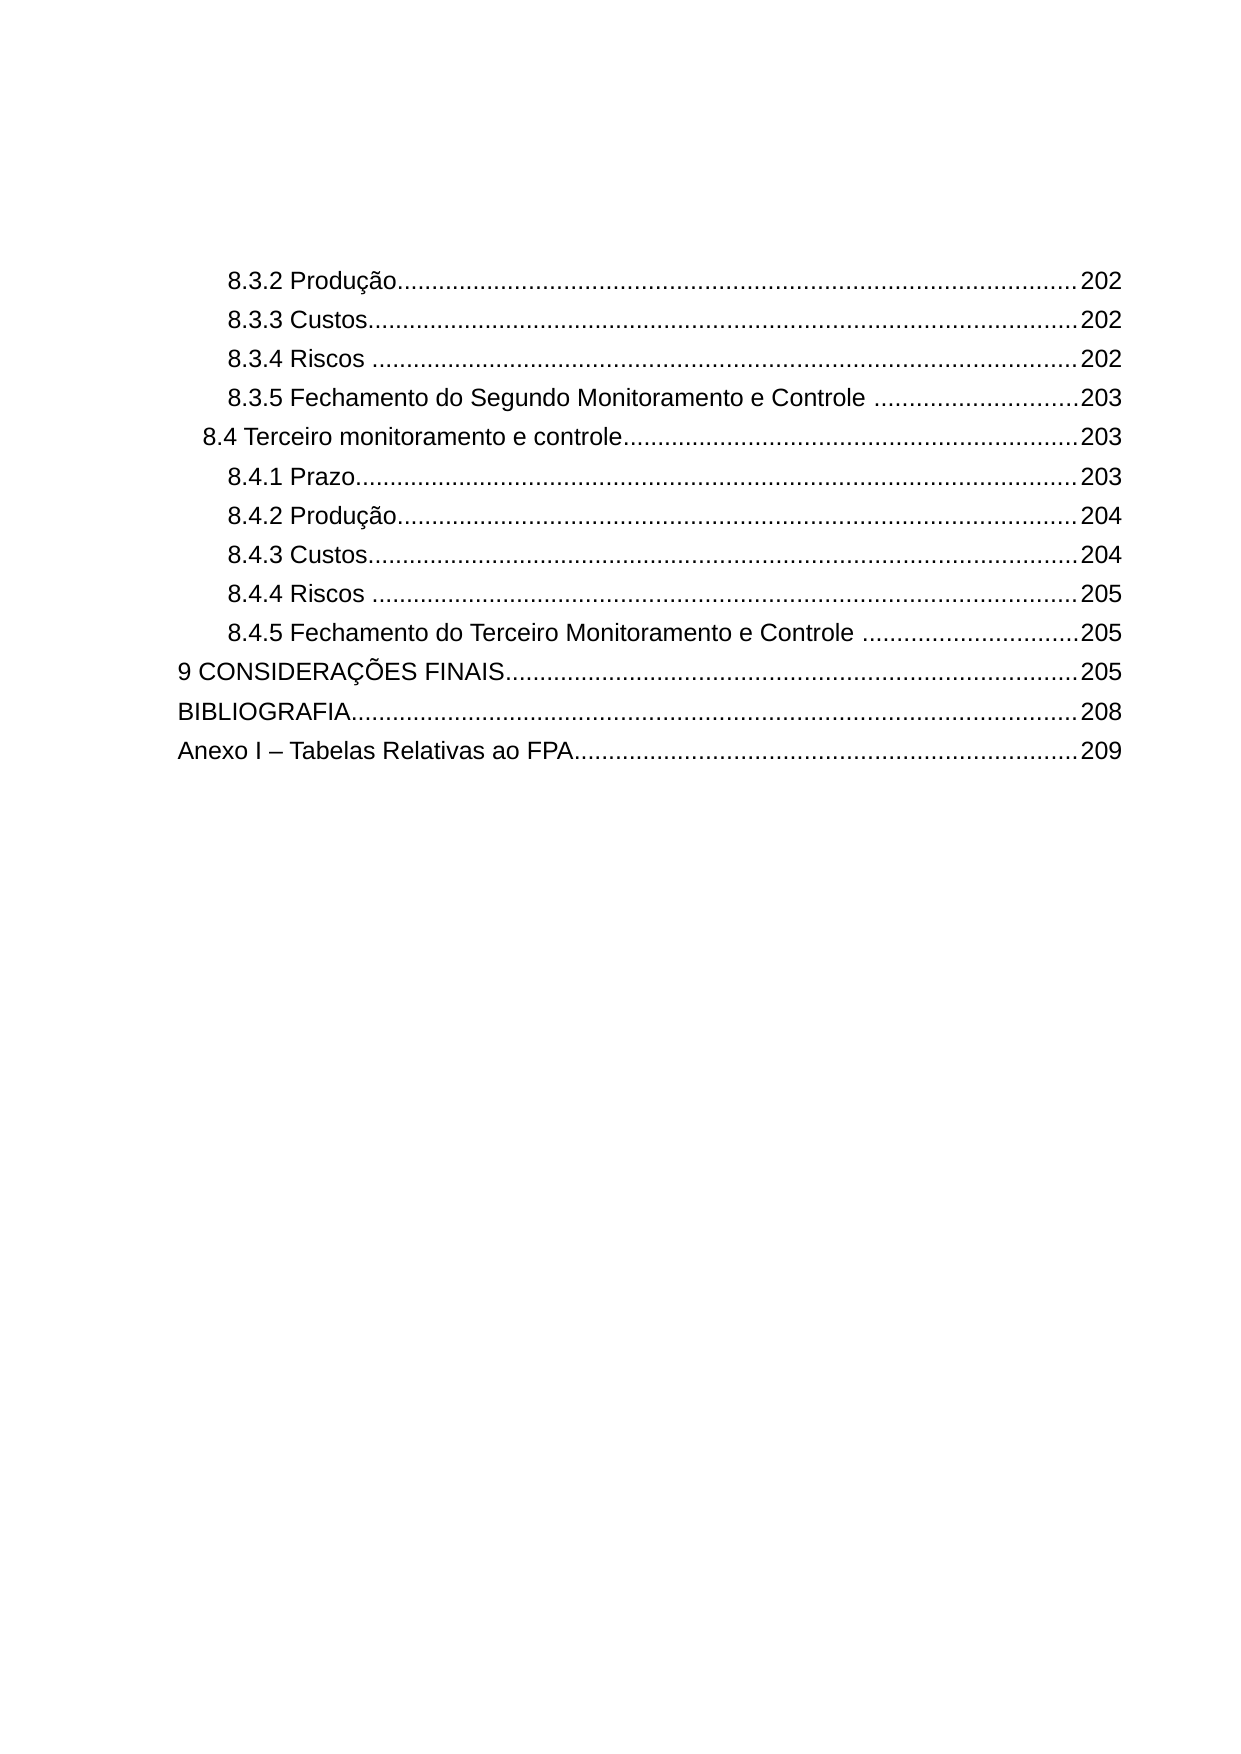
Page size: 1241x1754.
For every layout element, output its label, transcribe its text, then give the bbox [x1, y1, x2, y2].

text 8.3.3 Custos 202 [227, 305, 1122, 334]
text 8.3.2 Produção 202 [227, 266, 1122, 294]
text 8.3.5 Fechamento do Segundo Monitoramento e Controle 203 [227, 383, 1122, 412]
text 9 CONSIDERAÇÕES FINAIS 205 [177, 657, 1122, 686]
text 8.4.5 Fechamento do Terceiro Monitoramento e Controle 205 [227, 618, 1122, 647]
text 8.4.4 Riscos 205 [227, 579, 1122, 608]
text 8.4 Terceiro monitoramento e controle 203 [202, 422, 1122, 451]
text 8.4.1 Prazo 203 [227, 462, 1122, 490]
text BIBLIOGRAFIA 208 [177, 697, 1122, 725]
text 8.4.2 Produção 204 [227, 501, 1122, 529]
text 8.3.4 Riscos 202 [227, 344, 1122, 373]
text Anexo I – Tabelas Relativas ao FPA 209 [177, 736, 1122, 764]
text 8.4.3 Custos 204 [227, 540, 1122, 569]
